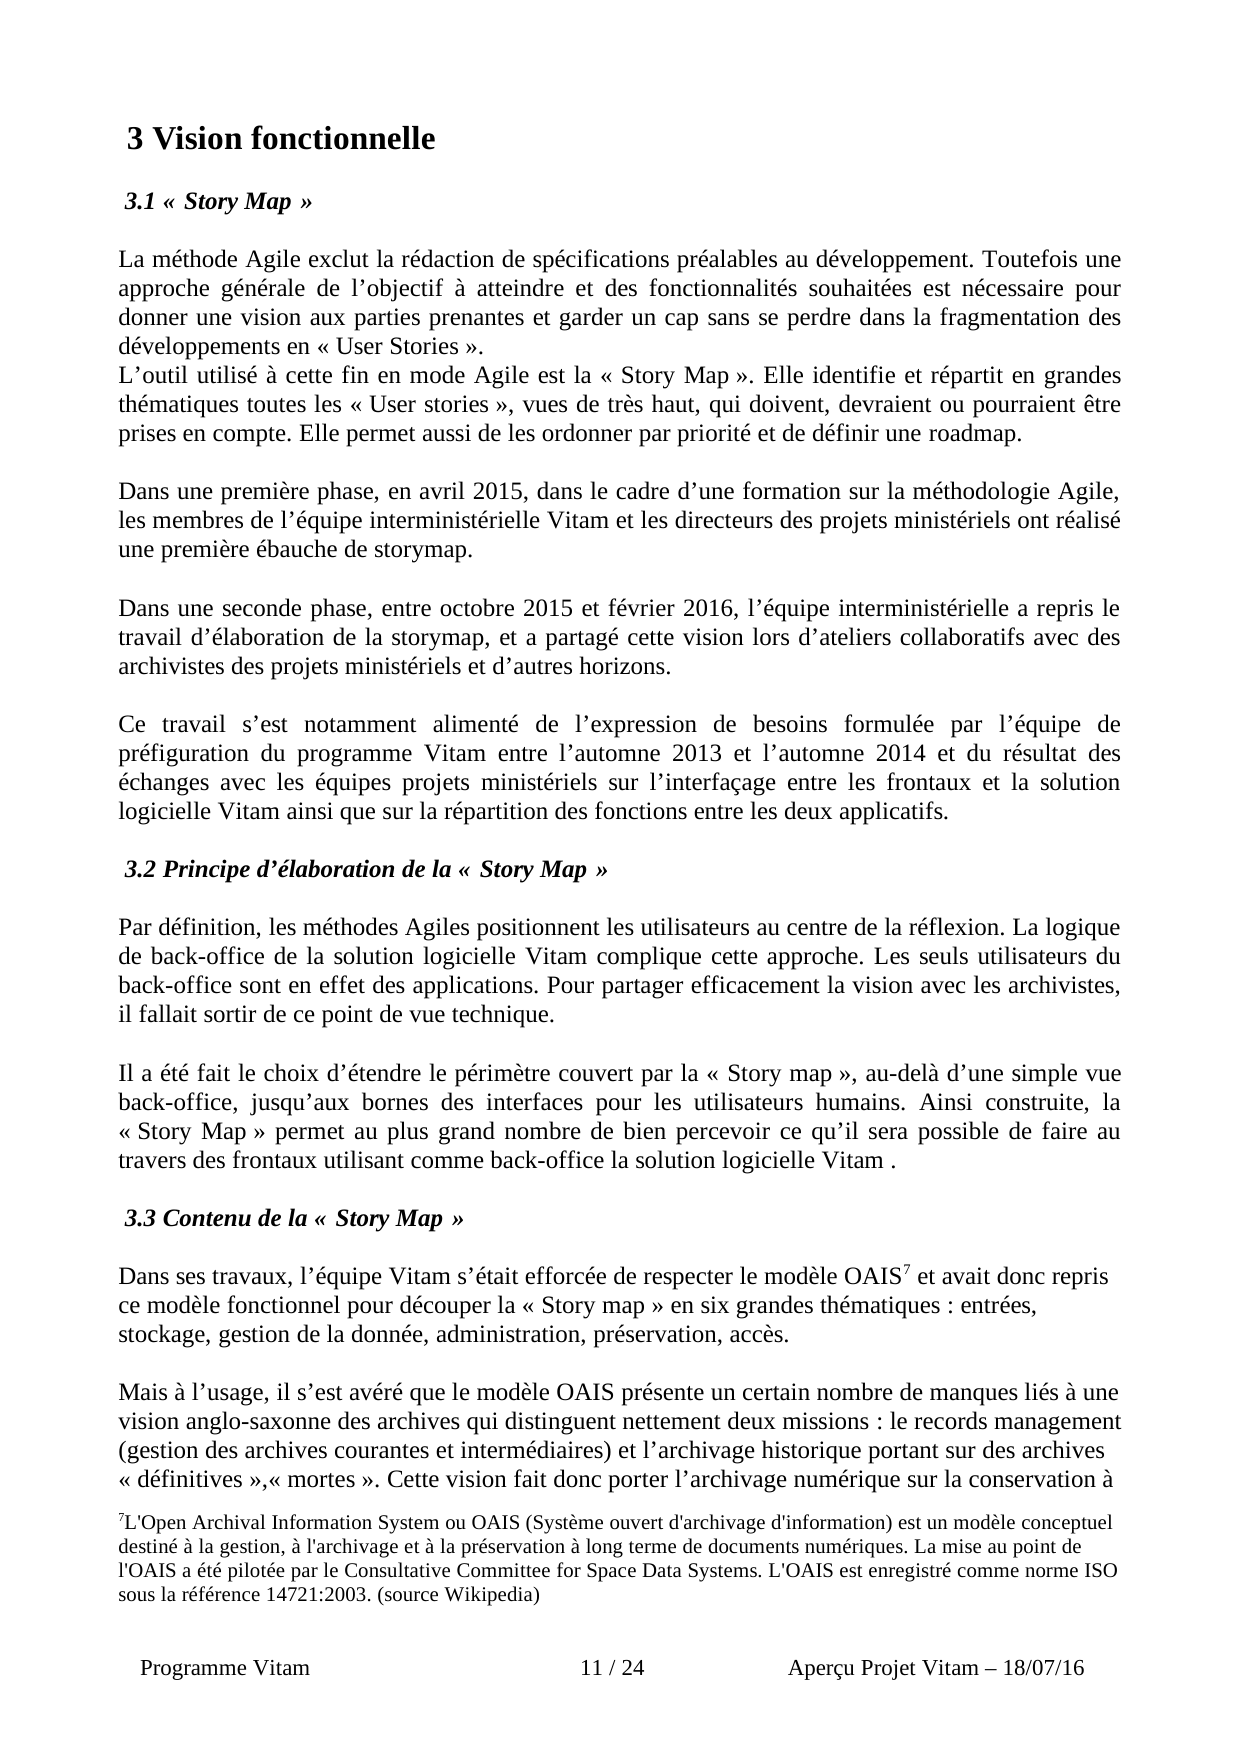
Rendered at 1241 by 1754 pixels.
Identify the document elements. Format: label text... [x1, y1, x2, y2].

subtitle Vision fonctionnelle [118, 118, 1122, 157]
text L'Open Archival Information System ou OAIS (Système ouvert d'archivage d'information) est un modèle conceptuel destiné à la gestion, à l'archivage et à la préservation à long terme de documents numériques. La mise au point de l'OAIS a été pilotée par le Consultative Committee for Space Data Systems. L'OAIS est enregistré comme norme ISO sous la référence 14721:2003. (source Wikipedia) [118, 1510, 1122, 1606]
subtitle « Story Map » [118, 186, 1122, 215]
text La méthode Agile exclut la rédaction de spécifications préalables au développement. Toutefois une approche générale de l’objectif à atteindre et des fonctionnalités souhaitées est nécessaire pour donner une vision aux parties prenantes et garder un cap sans se perdre dans la fragmentation des développements en « User Stories ». [118, 244, 1122, 360]
text Dans une seconde phase, entre octobre 2015 et février 2016, l’équipe interministérielle a repris le travail d’élaboration de la storymap, et a partagé cette vision lors d’ateliers collaboratifs avec des archivistes des projets ministériels et d’autres horizons. [118, 592, 1122, 680]
text Dans une première phase, en avril 2015, dans le cadre d’une formation sur la méthodologie Agile, les membres de l’équipe interministérielle Vitam et les directeurs des projets ministériels ont réalisé une première ébauche de storymap. [118, 476, 1122, 563]
text Dans ses travaux, l’équipe Vitam s’était efforcée de respecter le modèle OAIS et avait donc repris ce modèle fonctionnel pour découper la « Story map » en six grandes thématiques : entrées, stockage, gestion de la donnée, administration, préservation, accès. [118, 1261, 1122, 1348]
subtitle Principe d’élaboration de la « Story Map » [118, 854, 1122, 883]
subtitle Contenu de la « Story Map » [118, 1203, 1122, 1232]
text Il a été fait le choix d’étendre le périmètre couvert par la « Story map », au-delà d’une simple vue back-office, jusqu’aux bornes des interfaces pour les utilisateurs humains. Ainsi construite, la « Story Map » permet au plus grand nombre de bien percevoir ce qu’il sera possible de faire au travers des frontaux utilisant comme back-office la solution logicielle Vitam . [118, 1057, 1122, 1174]
text Par définition, les méthodes Agiles positionnent les utilisateurs au centre de la réflexion. La logique de back-office de la solution logicielle Vitam complique cette approche. Les seuls utilisateurs du back-office sont en effet des applications. Pour partager efficacement la vision avec les archivistes, il fallait sortir de ce point de vue technique. [118, 912, 1122, 1028]
text L’outil utilisé à cette fin en mode Agile est la « Story Map ». Elle identifie et répartit en grandes thématiques toutes les « User stories », vues de très haut, qui doivent, devraient ou pourraient être prises en compte. Elle permet aussi de les ordonner par priorité et de définir une roadmap. [118, 360, 1122, 447]
text Mais à l’usage, il s’est avéré que le modèle OAIS présente un certain nombre de manques liés à une vision anglo-saxonne des archives qui distinguent nettement deux missions : le records management (gestion des archives courantes et intermédiaires) et l’archivage historique portant sur des archives « définitives »,« mortes ». Cette vision fait donc porter l’archivage numérique sur la conservation à [118, 1377, 1122, 1493]
text Ce travail s’est notamment alimenté de l’expression de besoins formulée par l’équipe de préfiguration du programme Vitam entre l’automne 2013 et l’automne 2014 et du résultat des échanges avec les équipes projets ministériels sur l’interfaçage entre les frontaux et la solution logicielle Vitam ainsi que sur la répartition des fonctions entre les deux applicatifs. [118, 709, 1122, 825]
